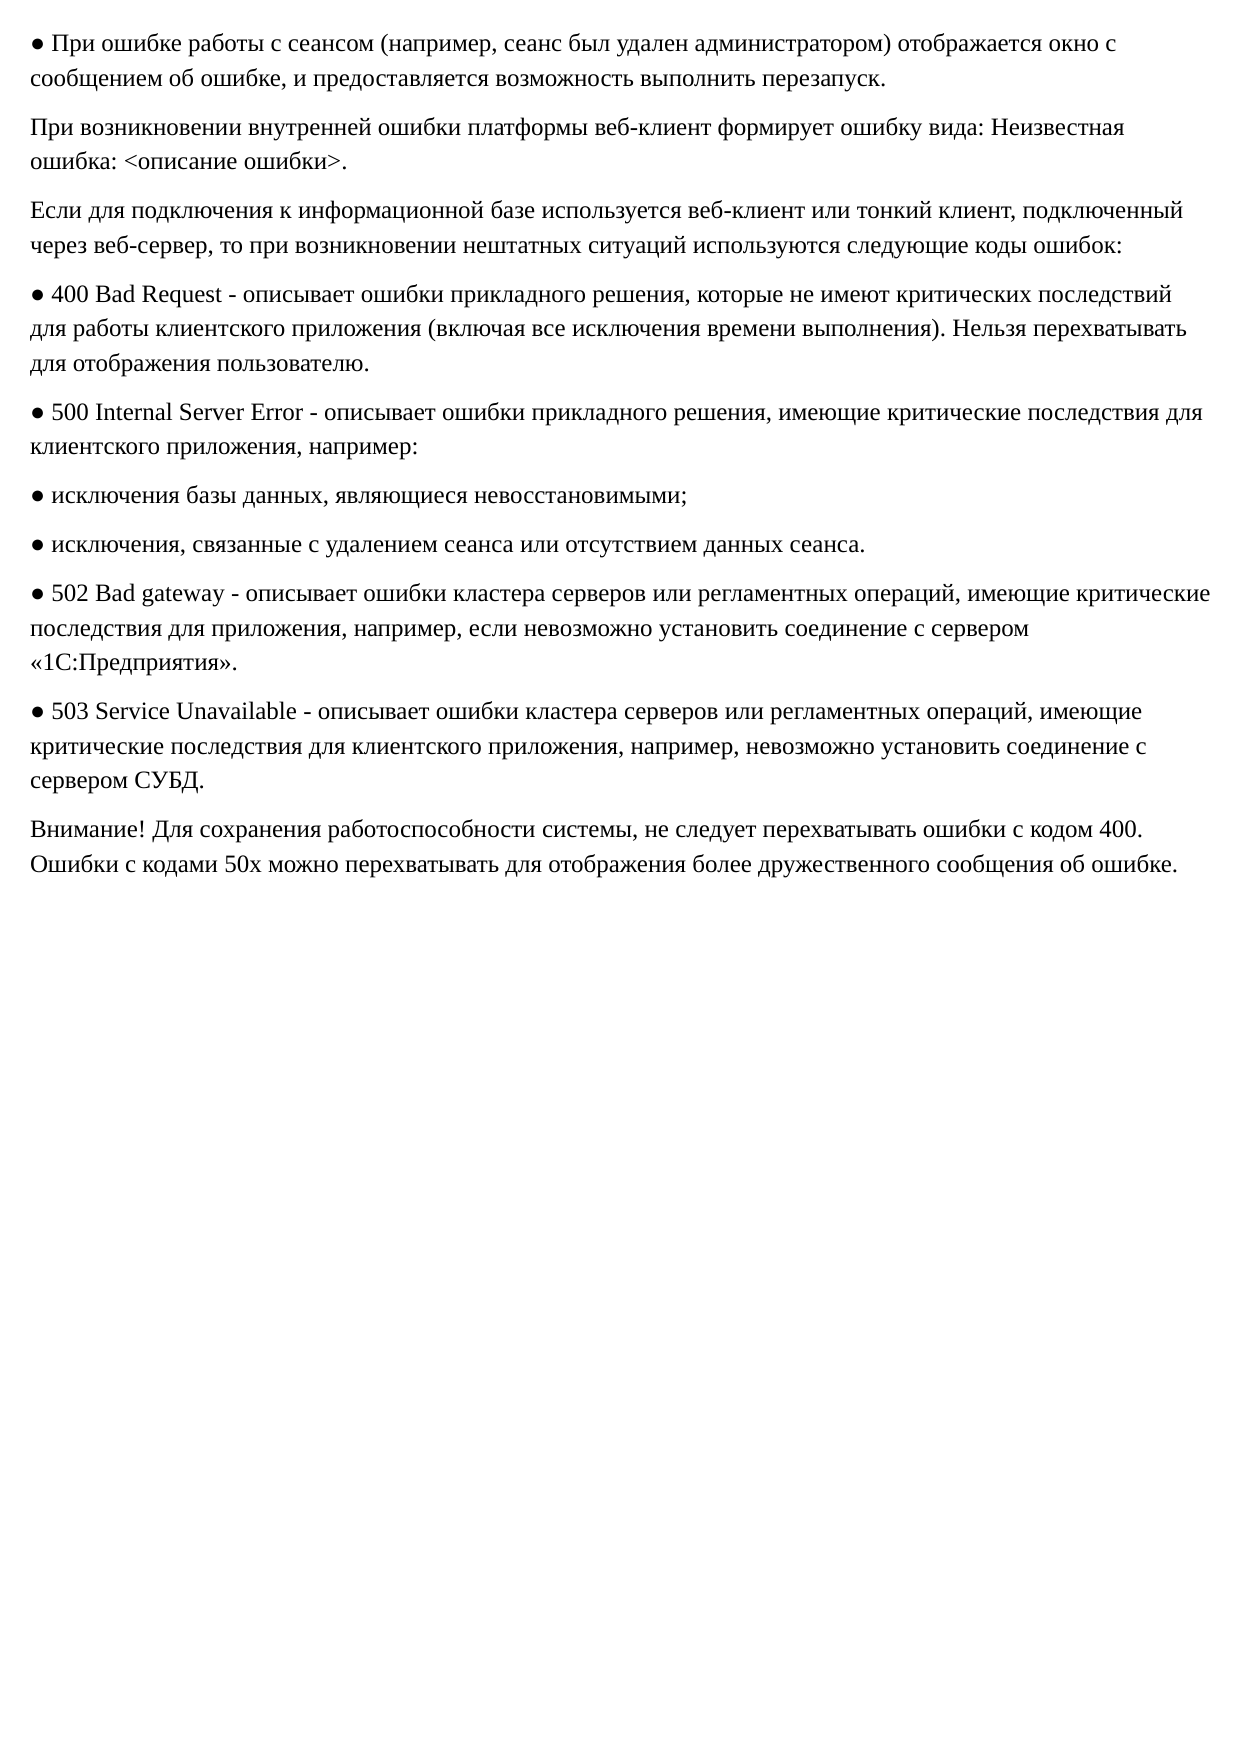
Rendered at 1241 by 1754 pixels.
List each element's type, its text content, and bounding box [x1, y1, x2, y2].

text ● 500 Internal Server Error ‑ описывает ошибки прикладного решения, имеющие критические последствия для клиентского приложения, например: [30, 397, 1211, 460]
text Если для подключения к информационной базе используется веб-клиент или тонкий клиент, подключенный через веб-сервер, то при возникновении нештатных ситуаций используются следующие коды ошибок: [30, 195, 1211, 258]
text ● исключения, связанные с удалением сеанса или отсутствием данных сеанса. [30, 529, 1211, 558]
text ● При ошибке работы с сеансом (например, сеанс был удален администратором) отображается окно с сообщением об ошибке, и предоставляется возможность выполнить перезапуск. [30, 28, 1211, 91]
text ● 502 Bad gateway ‑ описывает ошибки кластера серверов или регламентных операций, имеющие критические последствия для приложения, например, если невозможно установить соединение с сервером «1С:Предприятия». [30, 578, 1211, 676]
text ● 503 Service Unavailable ‑ описывает ошибки кластера серверов или регламентных операций, имеющие критические последствия для клиентского приложения, например, невозможно установить соединение с сервером СУБД. [30, 696, 1211, 794]
text При возникновении внутренней ошибки платформы веб-клиент формирует ошибку вида: Неизвестная ошибка: <описание ошибки>. [30, 112, 1211, 175]
text Внимание! Для сохранения работоспособности системы, не следует перехватывать ошибки с кодом 400. Ошибки с кодами 50x можно перехватывать для отображения более дружественного сообщения об ошибке. [30, 814, 1211, 878]
text ● исключения базы данных, являющиеся невосстановимыми; [30, 480, 1211, 509]
text ● 400 Bad Request ‑ описывает ошибки прикладного решения, которые не имеют критических последствий для работы клиентского приложения (включая все исключения времени выполнения). Нельзя перехватывать для отображения пользователю. [30, 279, 1211, 376]
